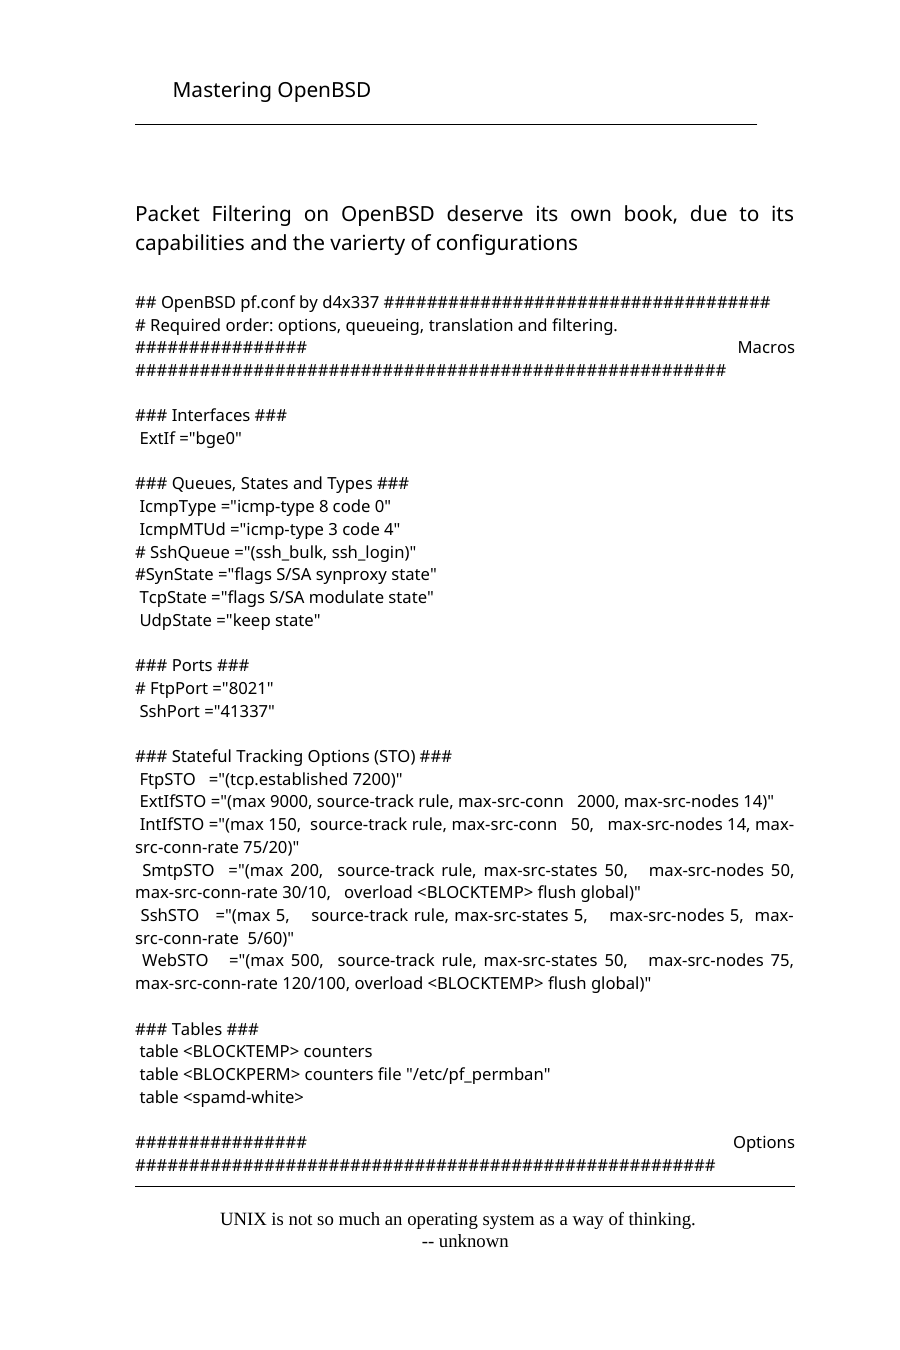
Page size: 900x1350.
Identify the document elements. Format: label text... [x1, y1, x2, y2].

text ## OpenBSD pf.conf by d4x337 #################################### [135, 290, 795, 313]
text ### Ports ### [135, 654, 795, 676]
text ################ Macros ####################################################### [135, 336, 795, 381]
text IcmpType ="icmp-type 8 code 0" [135, 495, 795, 517]
text ExtIfSTO ="(max 9000, source-track rule, max-src-conn 2000, max-src-nodes 14)" [135, 790, 795, 813]
text table <BLOCKPERM> counters file "/etc/pf_permban" [135, 1062, 795, 1085]
text Packet Filtering on OpenBSD deserve its own book, due to its capabilities and the varierty of configurations [135, 199, 795, 256]
text table <spamd-white> [135, 1085, 795, 1108]
text ### Interfaces ### [135, 404, 795, 427]
text # Required order: options, queueing, translation and filtering. [135, 313, 795, 336]
text UdpState ="keep state" [135, 608, 795, 631]
text table <BLOCKTEMP> counters [135, 1040, 795, 1062]
text IntIfSTO ="(max 150, source-track rule, max-src-conn 50, max-src-nodes 14, max-src-conn-rate 75/20)" [135, 813, 795, 858]
text SmtpSTO ="(max 200, source-track rule, max-src-states 50, max-src-nodes 50, max-src-conn-rate 30/10, overload <BLOCKTEMP> flush global)" [135, 858, 795, 903]
text ### Queues, States and Types ### [135, 472, 795, 495]
text ### Tables ### [135, 1017, 795, 1040]
text # SshQueue ="(ssh_bulk, ssh_login)" [135, 540, 795, 563]
text ### Stateful Tracking Options (STO) ### [135, 744, 795, 767]
text #SynState ="flags S/SA synproxy state" [135, 563, 795, 586]
text # FtpPort ="8021" [135, 676, 795, 699]
text SshPort ="41337" [135, 699, 795, 722]
text WebSTO ="(max 500, source-track rule, max-src-states 50, max-src-nodes 75, max-src-conn-rate 120/100, overload <BLOCKTEMP> flush global)" [135, 949, 795, 994]
text SshSTO ="(max 5, source-track rule, max-src-states 5, max-src-nodes 5, max-src-conn-rate 5/60)" [135, 903, 795, 949]
text IcmpMTUd ="icmp-type 3 code 4" [135, 517, 795, 540]
text ################ Options ###################################################### [135, 1131, 795, 1176]
text TcpState ="flags S/SA modulate state" [135, 586, 795, 608]
text FtpSTO ="(tcp.established 7200)" [135, 767, 795, 790]
text ExtIf ="bge0" [135, 427, 795, 449]
